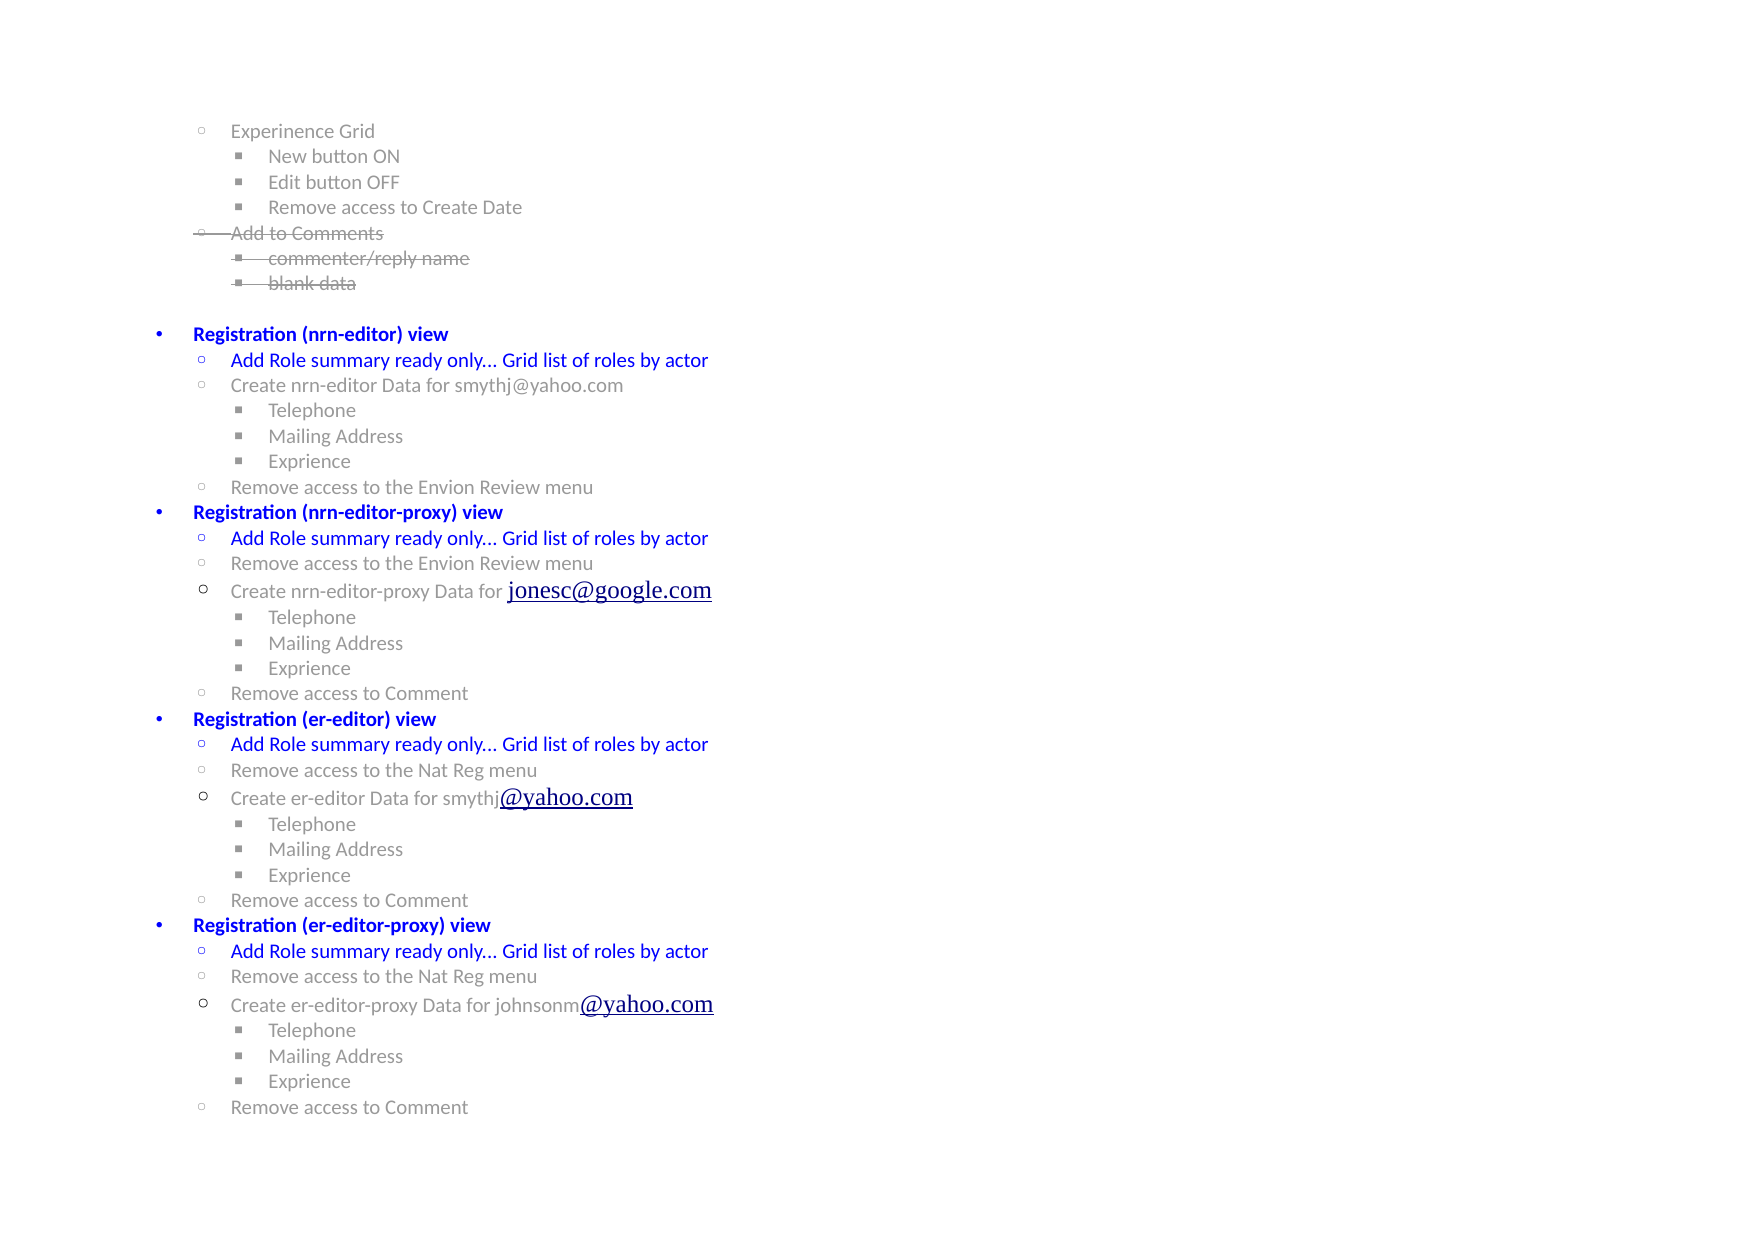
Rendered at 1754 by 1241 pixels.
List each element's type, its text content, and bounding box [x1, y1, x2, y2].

list Remove access to Comment [193, 887, 1636, 913]
list Telephone [231, 604, 1636, 630]
list Remove access to Comment [193, 681, 1636, 706]
list Registration (nrn-editor) view [156, 321, 1636, 347]
list Add to Comments [193, 220, 1636, 245]
list Add Role summary ready only... Grid list of roles by actor [193, 525, 1636, 550]
list Add Role summary ready only... Grid list of roles by actor [193, 938, 1636, 963]
list Mailing Address [231, 836, 1636, 862]
list Telephone [231, 398, 1636, 423]
list Registration (er-editor-proxy) view [156, 913, 1636, 938]
list Remove access to the Envion Review menu [193, 474, 1636, 499]
list Create nrn-editor Data for smythj@yahoo.com [193, 372, 1636, 398]
list Create er-editor Data for smythj@yahoo.com [193, 782, 1636, 811]
list Registration (nrn-editor-proxy) view [156, 499, 1636, 525]
list Mailing Address [231, 1043, 1636, 1068]
list New button ON [231, 143, 1636, 169]
list Telephone [231, 1018, 1636, 1043]
list Remove access to the Nat Reg menu [193, 757, 1636, 782]
list Create nrn-editor-proxy Data for jonesc@google.com [193, 576, 1636, 604]
list Edit button OFF [231, 169, 1636, 194]
list Registration (er-editor) view [156, 706, 1636, 731]
list Telephone [231, 811, 1636, 836]
list Remove access to the Nat Reg menu [193, 963, 1636, 989]
list Exprience [231, 448, 1636, 474]
list Experinence Grid [193, 118, 1636, 143]
list Remove access to the Envion Review menu [193, 550, 1636, 576]
list Add Role summary ready only... Grid list of roles by actor [193, 731, 1636, 757]
list Remove access to Comment [193, 1094, 1636, 1119]
list Exprience [231, 1068, 1636, 1094]
list Remove access to Create Date [231, 194, 1636, 220]
list Exprience [231, 862, 1636, 887]
list Exprience [231, 655, 1636, 681]
list blank data [231, 271, 1636, 296]
list Mailing Address [231, 630, 1636, 655]
list Mailing Address [231, 423, 1636, 448]
list commenter/reply name [231, 245, 1636, 271]
list Add Role summary ready only... Grid list of roles by actor [193, 347, 1636, 372]
list Create er-editor-proxy Data for johnsonm@yahoo.com [193, 989, 1636, 1018]
